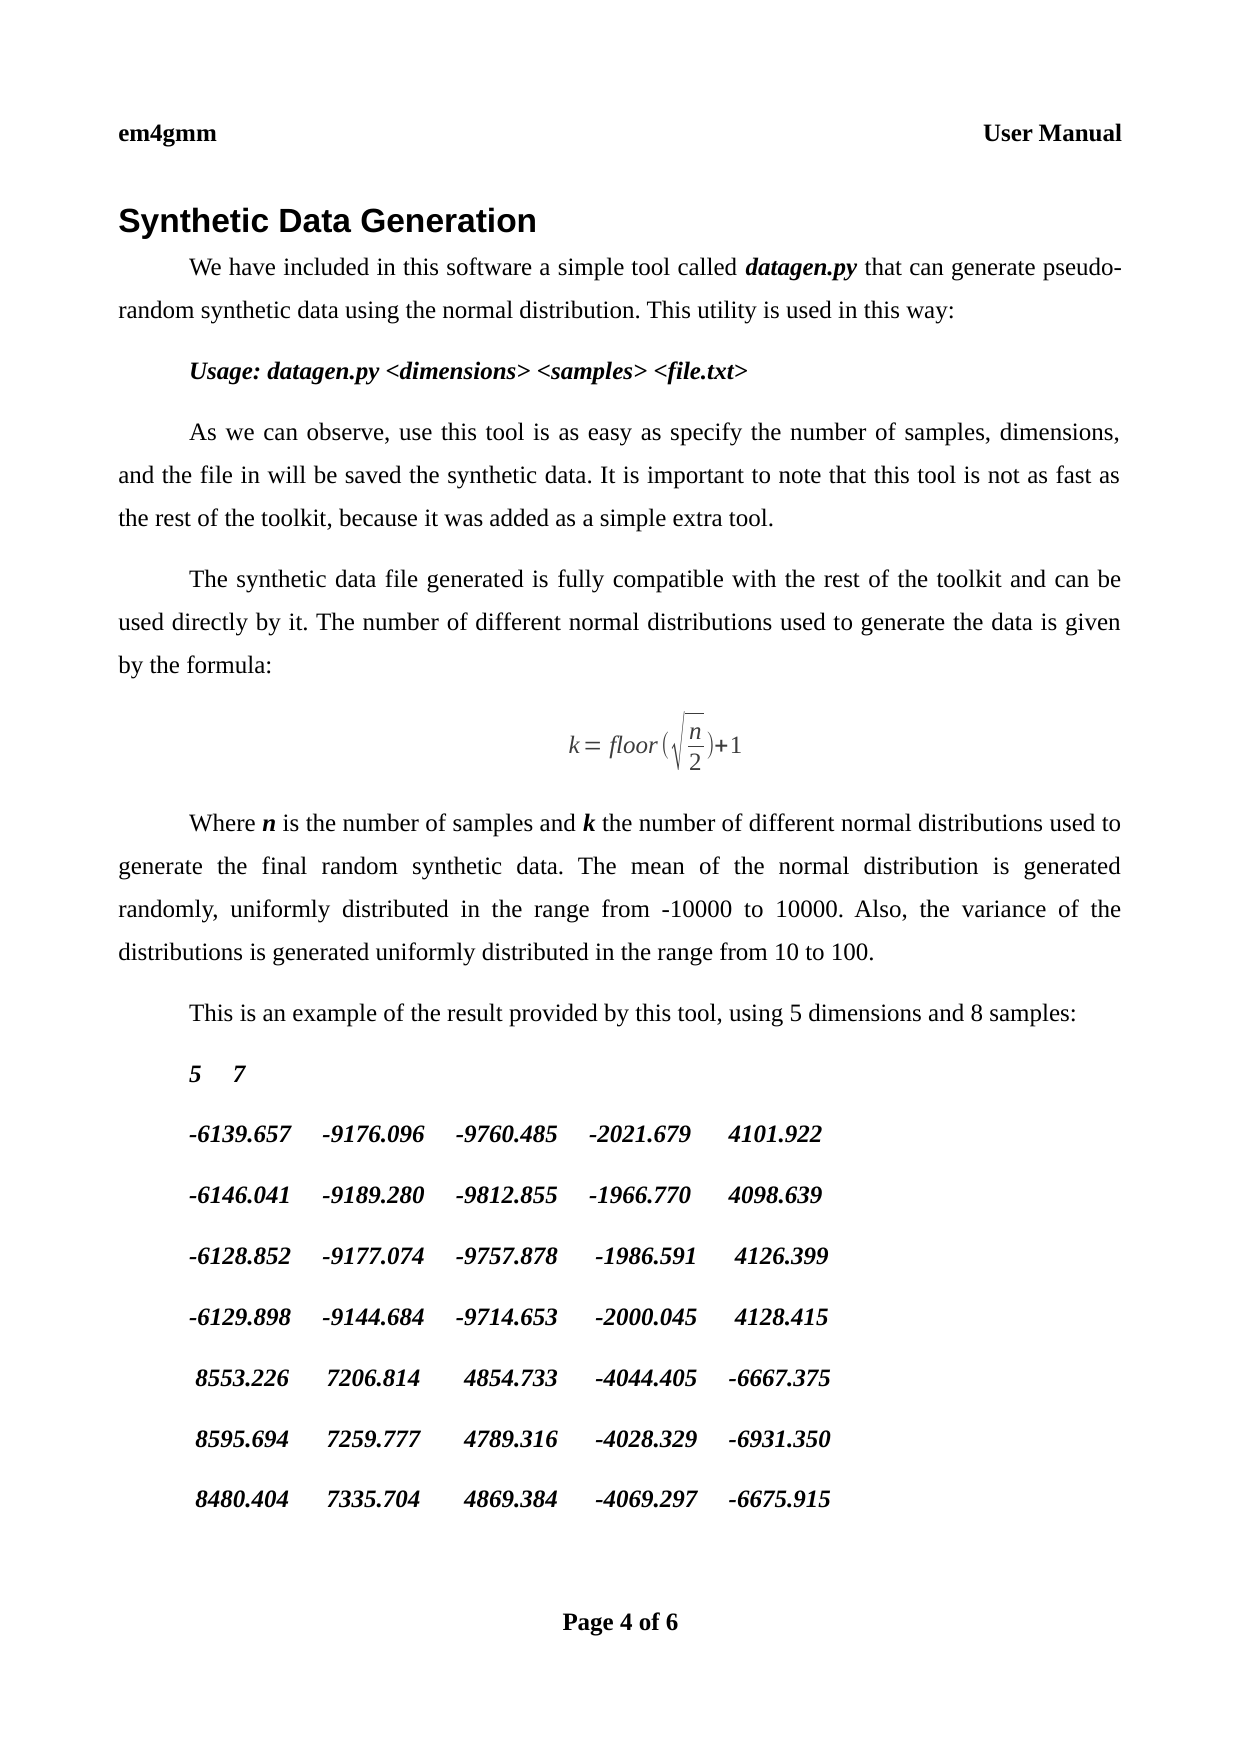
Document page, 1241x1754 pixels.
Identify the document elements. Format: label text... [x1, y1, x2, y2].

text 8595.694 7259.777 4789.316 -4028.329 -6931.350 [118, 1424, 1122, 1452]
text This is an example of the result provided by this tool, using 5 dimensions and 8 samples: [118, 998, 1122, 1027]
text -6128.852 -9177.074 -9757.878 -1986.591 4126.399 [118, 1241, 1122, 1270]
subtitle Synthetic Data Generation [118, 201, 1122, 240]
text 8480.404 7335.704 4869.384 -4069.297 -6675.915 [118, 1484, 1122, 1513]
text Where n is the number of samples and k the number of different normal distributions used to generate the final random synthetic data. The mean of the normal distribution is generated randomly, uniformly distributed in the range from -10000 to 10000. Also, the variance of the distributions is generated uniformly distributed in the range from 10 to 100. [118, 808, 1122, 966]
text Usage: datagen.py <dimensions> <samples> <file.txt> [118, 356, 1122, 385]
text As we can observe, use this tool is as easy as specify the number of samples, dimensions, and the file in will be saved the synthetic data. It is important to note that this tool is not as fast as the rest of the toolkit, because it was added as a simple extra tool. [118, 417, 1122, 532]
text We have included in this software a simple tool called datagen.py that can generate pseudo-random synthetic data using the normal distribution. This utility is used in this way: [118, 252, 1122, 324]
text 8553.226 7206.814 4854.733 -4044.405 -6667.375 [118, 1363, 1122, 1392]
text -6139.657 -9176.096 -9760.485 -2021.679 4101.922 [118, 1119, 1122, 1148]
text -6146.041 -9189.280 -9812.855 -1966.770 4098.639 [118, 1180, 1122, 1209]
text The synthetic data file generated is fully compatible with the rest of the toolkit and can be used directly by it. The number of different normal distributions used to generate the data is given by the formula: [118, 564, 1122, 679]
text -6129.898 -9144.684 -9714.653 -2000.045 4128.415 [118, 1302, 1122, 1331]
text 5 7 [118, 1059, 1122, 1087]
